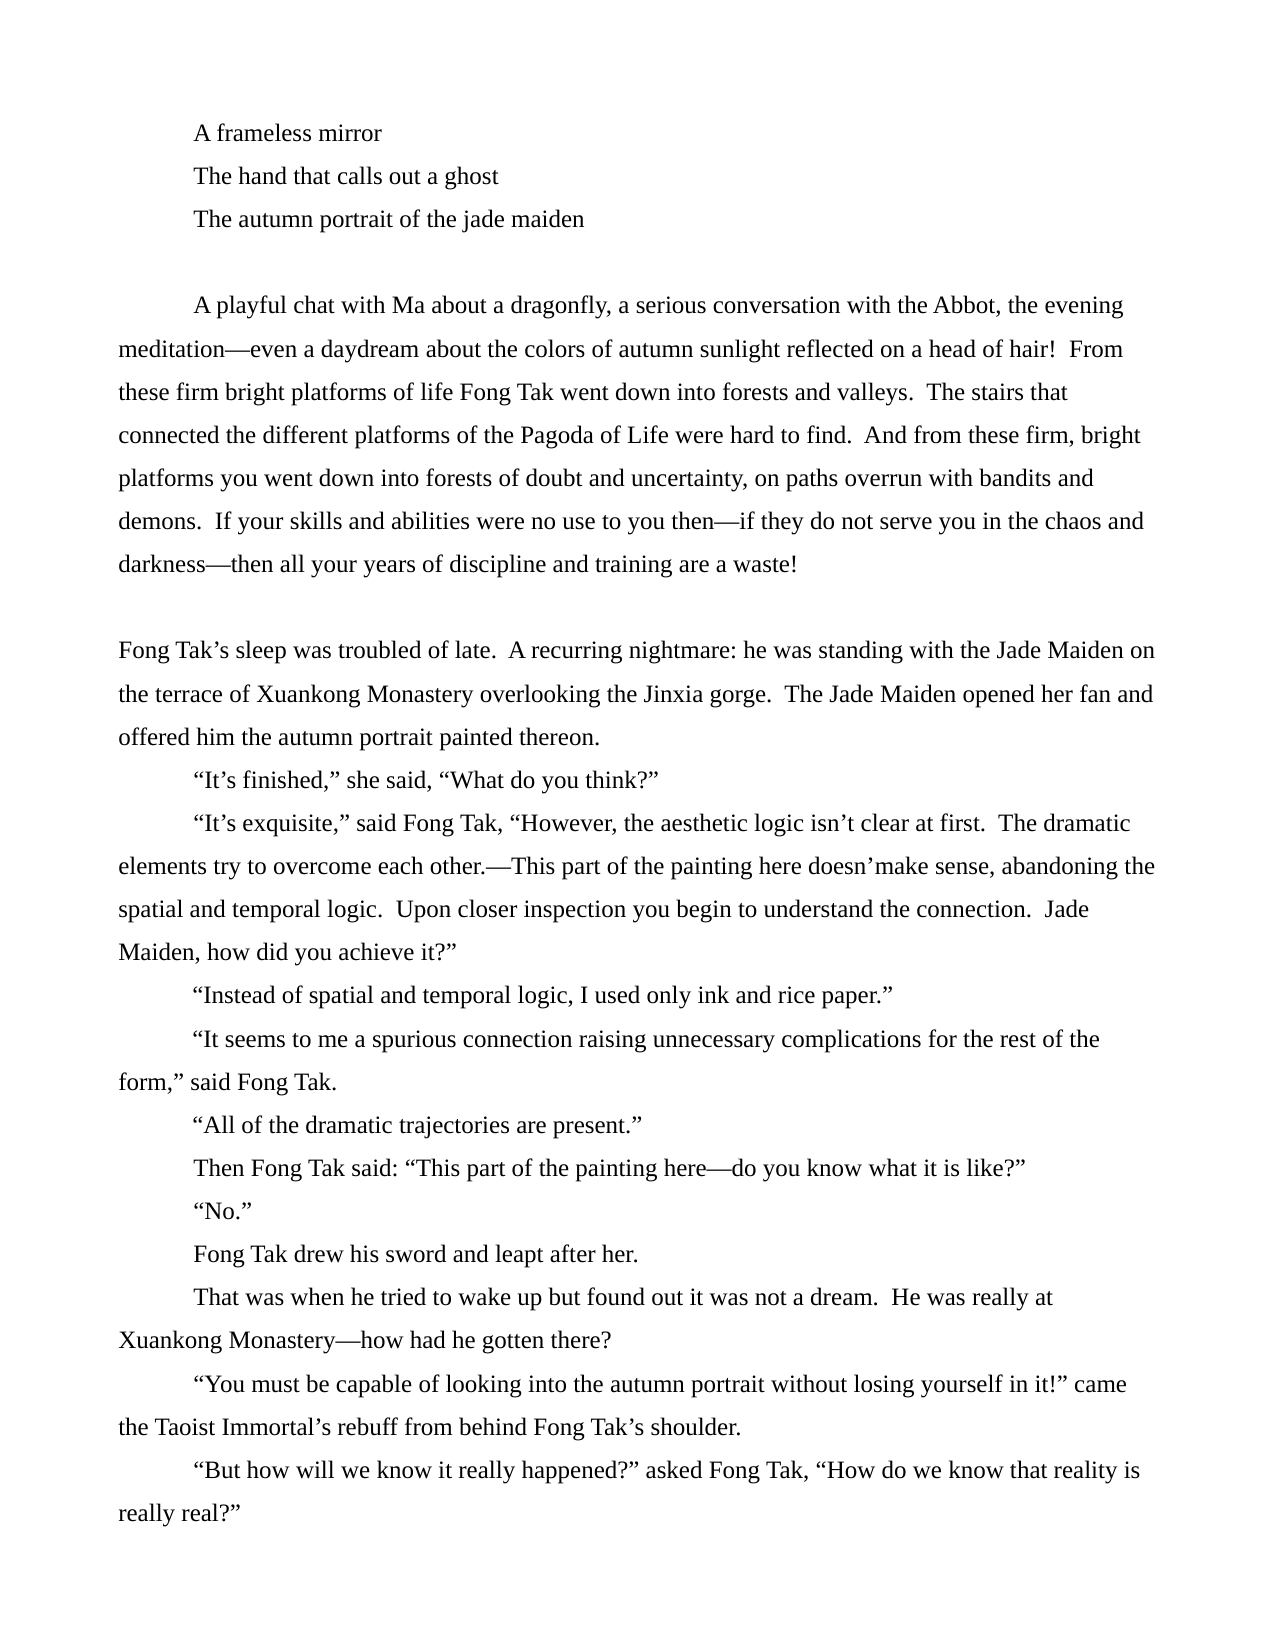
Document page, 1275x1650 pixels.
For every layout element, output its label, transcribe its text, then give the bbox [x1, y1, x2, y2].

text “It’s finished,” she said, “What do you think?” [118, 765, 1157, 794]
text Fong Tak drew his sword and leapt after her. [118, 1239, 1157, 1268]
text The autumn portrait of the jade maiden [118, 204, 1157, 233]
text A playful chat with Ma about a dragonfly, a serious conversation with the Abbot, the evening meditation—even a daydream about the colors of autumn sunlight reflected on a head of hair! From these firm bright platforms of life Fong Tak went down into forests and valleys. The stairs that connected the different platforms of the Pagoda of Life were hard to find. And from these firm, bright platforms you went down into forests of doubt and uncertainty, on paths overrun with bandits and demons. If your skills and abilities were no use to you then—if they do not serve you in the chaos and darkness—then all your years of discipline and training are a waste! [118, 291, 1157, 578]
text That was when he tried to wake up but found out it was not a dream. He was really at Xuankong Monastery—how had he gotten there? [118, 1282, 1157, 1354]
text “You must be capable of looking into the autumn portrait without losing yourself in it!” came the Taoist Immortal’s rebuff from behind Fong Tak’s shoulder. [118, 1369, 1157, 1441]
text Then Fong Tak said: “This part of the painting here—do you know what it is like?” [118, 1153, 1157, 1182]
text Fong Tak’s sleep was troubled of late. A recurring nightmare: he was standing with the Jade Maiden on the terrace of Xuankong Monastery overlooking the Jinxia gorge. The Jade Maiden opened her fan and offered him the autumn portrait painted thereon. [118, 636, 1157, 751]
text The hand that calls out a ghost [118, 161, 1157, 190]
text “It’s exquisite,” said Fong Tak, “However, the aesthetic logic isn’t clear at first. The dramatic elements try to overcome each other.—This part of the painting here doesn’make sense, abandoning the spatial and temporal logic. Upon closer inspection you begin to understand the connection. Jade Maiden, how did you achieve it?” [118, 808, 1157, 966]
text “But how will we know it really happened?” asked Fong Tak, “How do we know that reality is really real?” [118, 1455, 1157, 1527]
text “It seems to me a spurious connection raising unnecessary complications for the rest of the form,” said Fong Tak. [118, 1024, 1157, 1096]
text “Instead of spatial and temporal logic, I used only ink and rice paper.” [118, 981, 1157, 1009]
text A frameless mirror [118, 118, 1157, 147]
text “No.” [118, 1196, 1157, 1225]
text “All of the dramatic trajectories are present.” [118, 1110, 1157, 1139]
